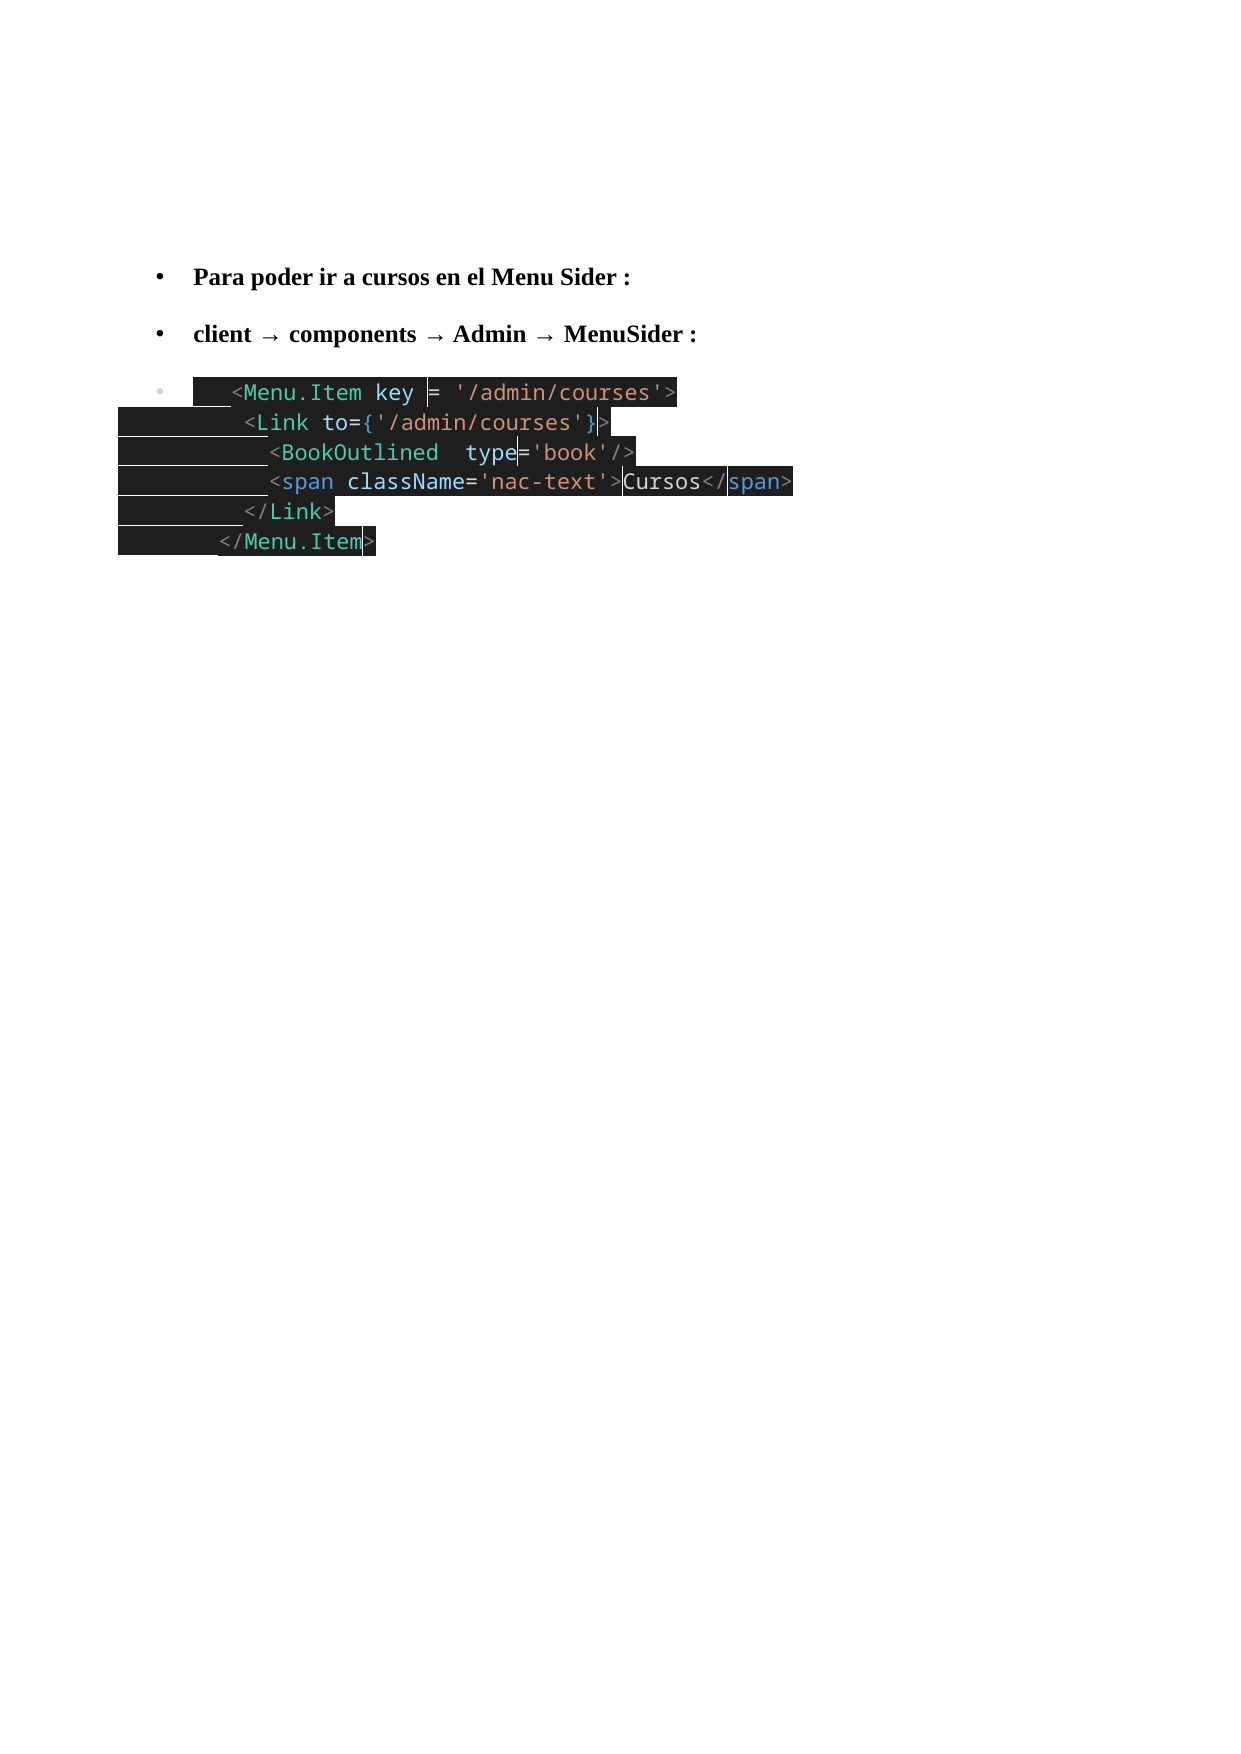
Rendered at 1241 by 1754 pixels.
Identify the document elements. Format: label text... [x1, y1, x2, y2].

text </Link> [118, 496, 1122, 526]
text <span className='nac-text'>Cursos</span> [118, 466, 1122, 496]
list client → components → Admin → MenuSider : [156, 319, 1122, 348]
text </Menu.Item> [118, 526, 1122, 556]
text <BookOutlined type='book'/> [118, 436, 1122, 466]
text <Link to={'/admin/courses'}> [118, 407, 1122, 436]
list Para poder ir a cursos en el Menu Sider : [156, 262, 1122, 291]
list <Menu.Item key = '/admin/courses'> [156, 377, 1122, 407]
